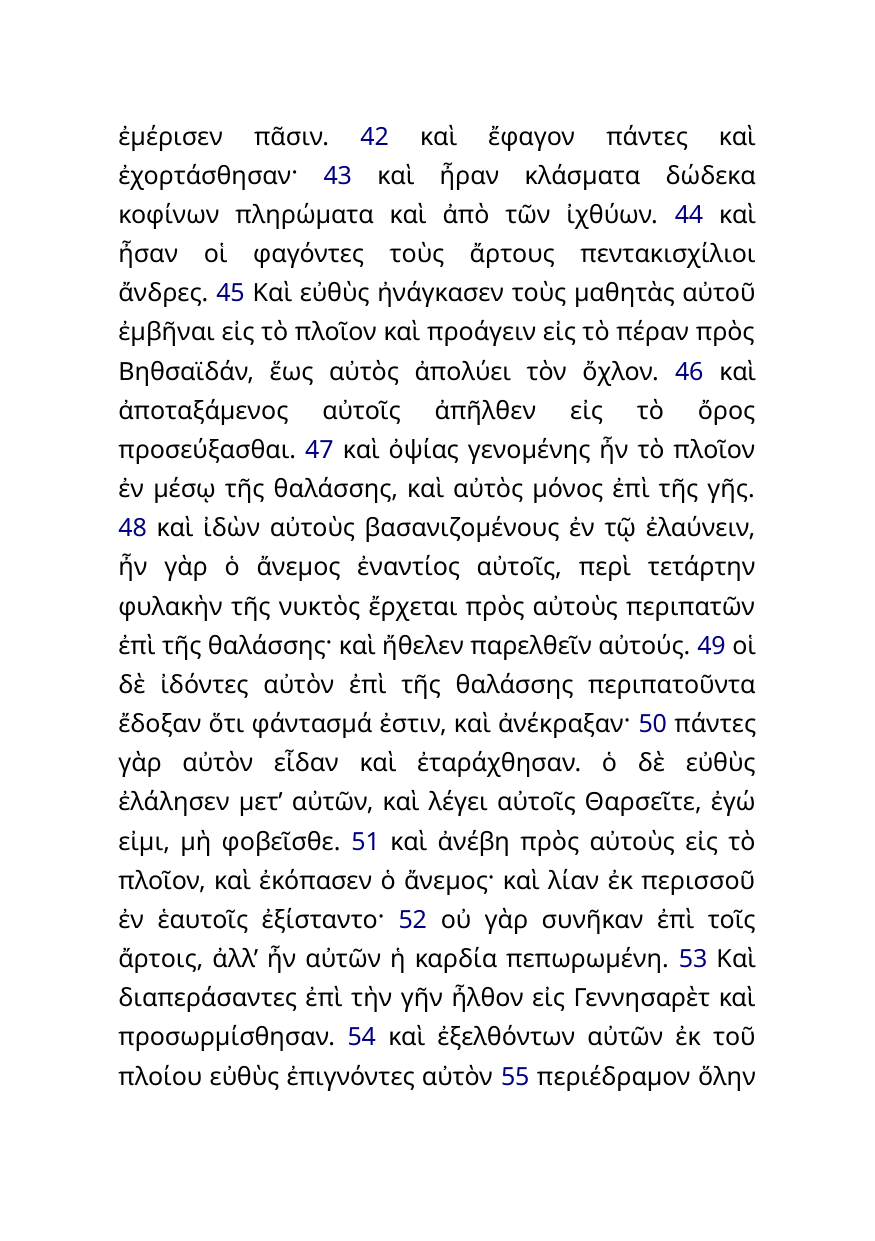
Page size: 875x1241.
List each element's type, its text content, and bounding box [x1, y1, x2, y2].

text ἐμέρισεν πᾶσιν. 42 καὶ ἔφαγον πάντες καὶ ἐχορτάσθησαν· 43 καὶ ἦραν κλάσματα δώδεκα κοφίνων πληρώματα καὶ ἀπὸ τῶν ἰχθύων. 44 καὶ ἦσαν οἱ φαγόντες τοὺς ἄρτους πεντακισχίλιοι ἄνδρες. 45 Καὶ εὐθὺς ἠνάγκασεν τοὺς μαθητὰς αὐτοῦ ἐμβῆναι εἰς τὸ πλοῖον καὶ προάγειν εἰς τὸ πέραν πρὸς Βηθσαϊδάν, ἕως αὐτὸς ἀπολύει τὸν ὄχλον. 46 καὶ ἀποταξάμενος αὐτοῖς ἀπῆλθεν εἰς τὸ ὄρος προσεύξασθαι. 47 καὶ ὀψίας γενομένης ἦν τὸ πλοῖον ἐν μέσῳ τῆς θαλάσσης, καὶ αὐτὸς μόνος ἐπὶ τῆς γῆς. 48 καὶ ἰδὼν αὐτοὺς βασανιζομένους ἐν τῷ ἐλαύνειν, ἦν γὰρ ὁ ἄνεμος ἐναντίος αὐτοῖς, περὶ τετάρτην φυλακὴν τῆς νυκτὸς ἔρχεται πρὸς αὐτοὺς περιπατῶν ἐπὶ τῆς θαλάσσης· καὶ ἤθελεν παρελθεῖν αὐτούς. 49 οἱ δὲ ἰδόντες αὐτὸν ἐπὶ τῆς θαλάσσης περιπατοῦντα ἔδοξαν ὅτι φάντασμά ἐστιν, καὶ ἀνέκραξαν· 50 πάντες γὰρ αὐτὸν εἶδαν καὶ ἐταράχθησαν. ὁ δὲ εὐθὺς ἐλάλησεν μετ’ αὐτῶν, καὶ λέγει αὐτοῖς Θαρσεῖτε, ἐγώ εἰμι, μὴ φοβεῖσθε. 51 καὶ ἀνέβη πρὸς αὐτοὺς εἰς τὸ πλοῖον, καὶ ἐκόπασεν ὁ ἄνεμος· καὶ λίαν ἐκ περισσοῦ ἐν ἑαυτοῖς ἐξίσταντο· 52 οὐ γὰρ συνῆκαν ἐπὶ τοῖς ἄρτοις, ἀλλ’ ἦν αὐτῶν ἡ καρδία πεπωρωμένη. 53 Καὶ διαπεράσαντες ἐπὶ τὴν γῆν ἦλθον εἰς Γεννησαρὲτ καὶ προσωρμίσθησαν. 54 καὶ ἐξελθόντων αὐτῶν ἐκ τοῦ πλοίου εὐθὺς ἐπιγνόντες αὐτὸν 55 περιέδραμον ὅλην [118, 118, 756, 1092]
